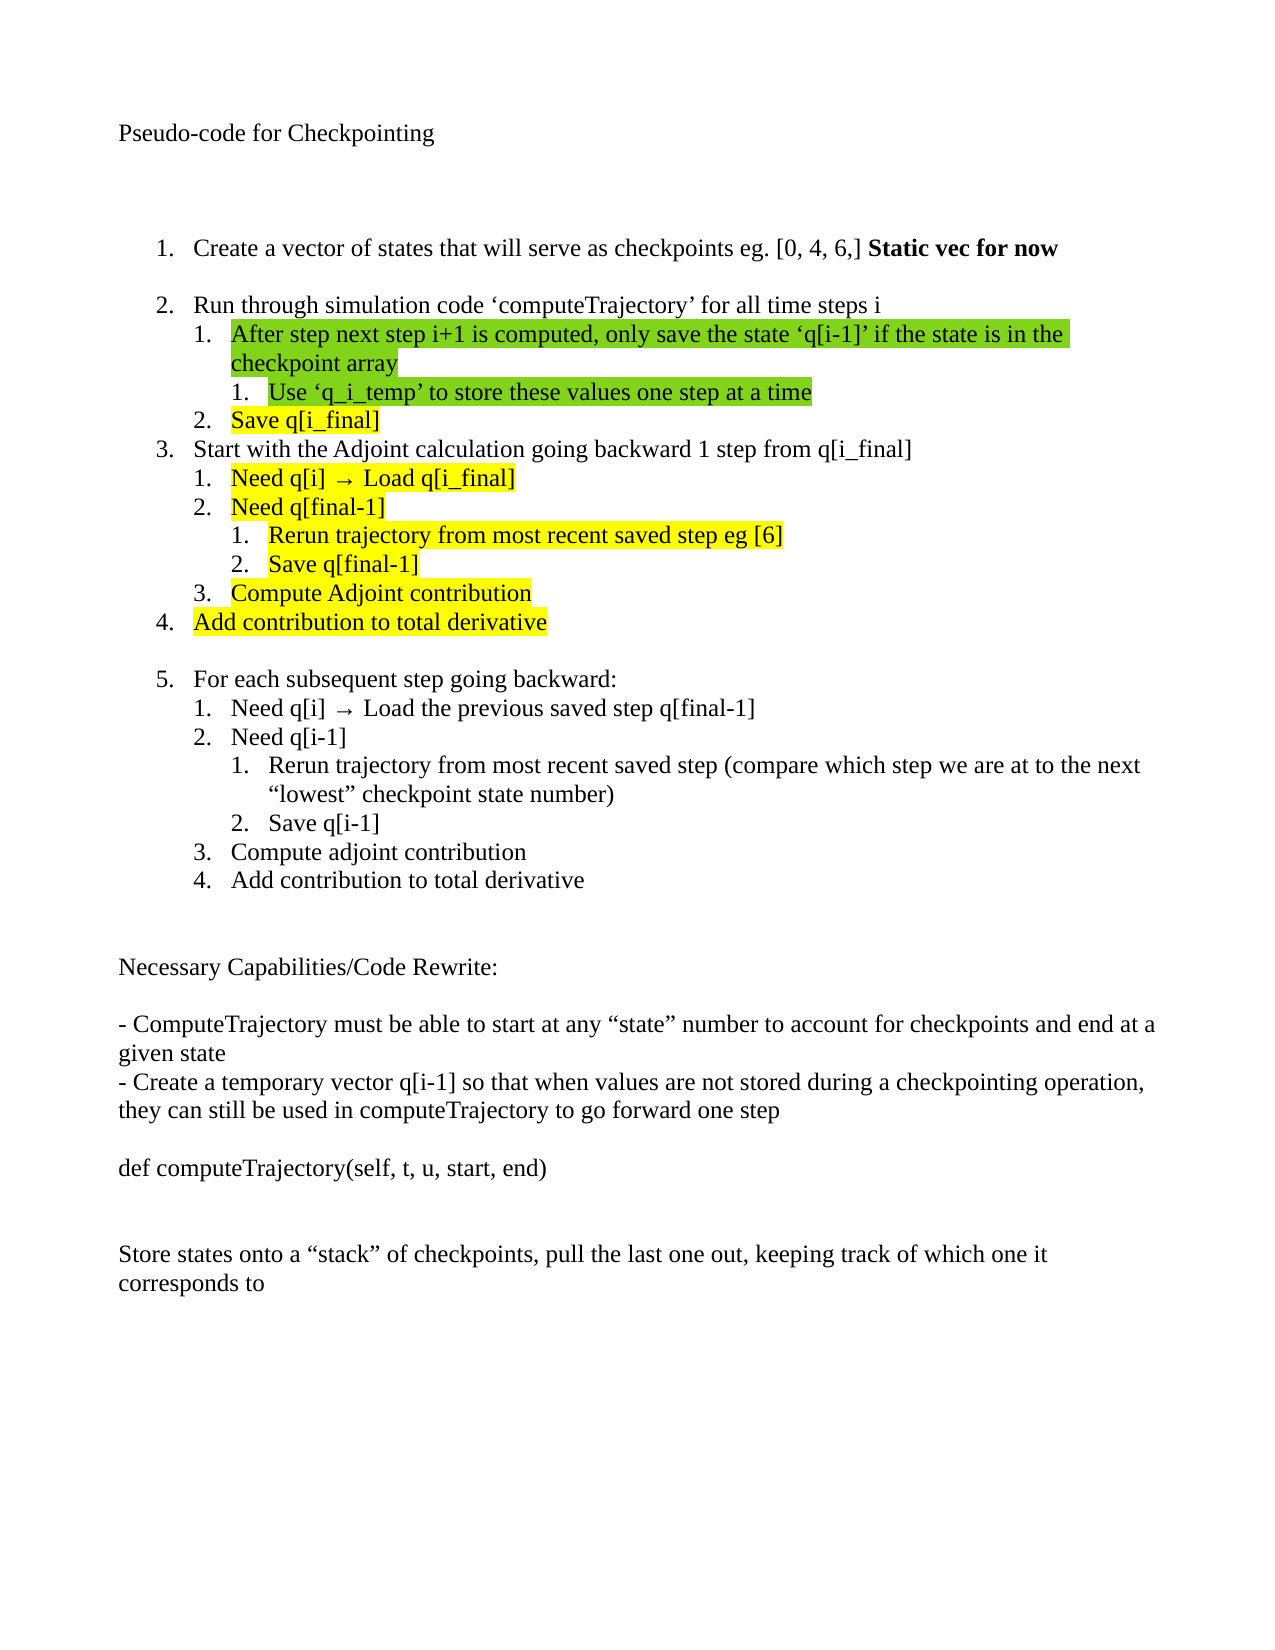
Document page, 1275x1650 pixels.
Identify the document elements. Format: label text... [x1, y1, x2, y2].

list Need q[i] → Load the previous saved step q[final-1] [193, 693, 1157, 722]
list Start with the Adjoint calculation going backward 1 step from q[i_final] [156, 434, 1157, 463]
list Save q[final-1] [231, 549, 1157, 578]
list Rerun trajectory from most recent saved step eg [6] [231, 521, 1157, 549]
list Need q[i] → Load q[i_final] [193, 463, 1157, 492]
list Save q[i-1] [231, 808, 1157, 837]
list Add contribution to total derivative [193, 866, 1157, 894]
list Compute adjoint contribution [193, 837, 1157, 866]
list Create a vector of states that will serve as checkpoints eg. [0, 4, 6,] Static vec for now [156, 233, 1157, 262]
text - Create a temporary vector q[i-1] so that when values are not stored during a checkpointing operation, they can still be used in computeTrajectory to go forward one step [118, 1067, 1157, 1124]
list Save q[i_final] [193, 406, 1157, 434]
list Add contribution to total derivative [156, 607, 1157, 636]
list Rerun trajectory from most recent saved step (compare which step we are at to the next “lowest” checkpoint state number) [231, 751, 1157, 808]
list For each subsequent step going backward: [156, 664, 1157, 693]
text Pseudo-code for Checkpointing [118, 118, 1157, 147]
list Need q[i-1] [193, 722, 1157, 751]
text def computeTrajectory(self, t, u, start, end) [118, 1153, 1157, 1182]
list Need q[final-1] [193, 492, 1157, 521]
list After step next step i+1 is computed, only save the state ‘q[i-1]’ if the state is in the checkpoint array [193, 319, 1157, 377]
list Use ‘q_i_temp’ to store these values one step at a time [231, 377, 1157, 406]
text Necessary Capabilities/Code Rewrite: [118, 952, 1157, 981]
list Compute Adjoint contribution [193, 578, 1157, 607]
list Run through simulation code ‘computeTrajectory’ for all time steps i [156, 291, 1157, 319]
text - ComputeTrajectory must be able to start at any “state” number to account for checkpoints and end at a given state [118, 1009, 1157, 1067]
text Store states onto a “stack” of checkpoints, pull the last one out, keeping track of which one it corresponds to [118, 1239, 1157, 1297]
